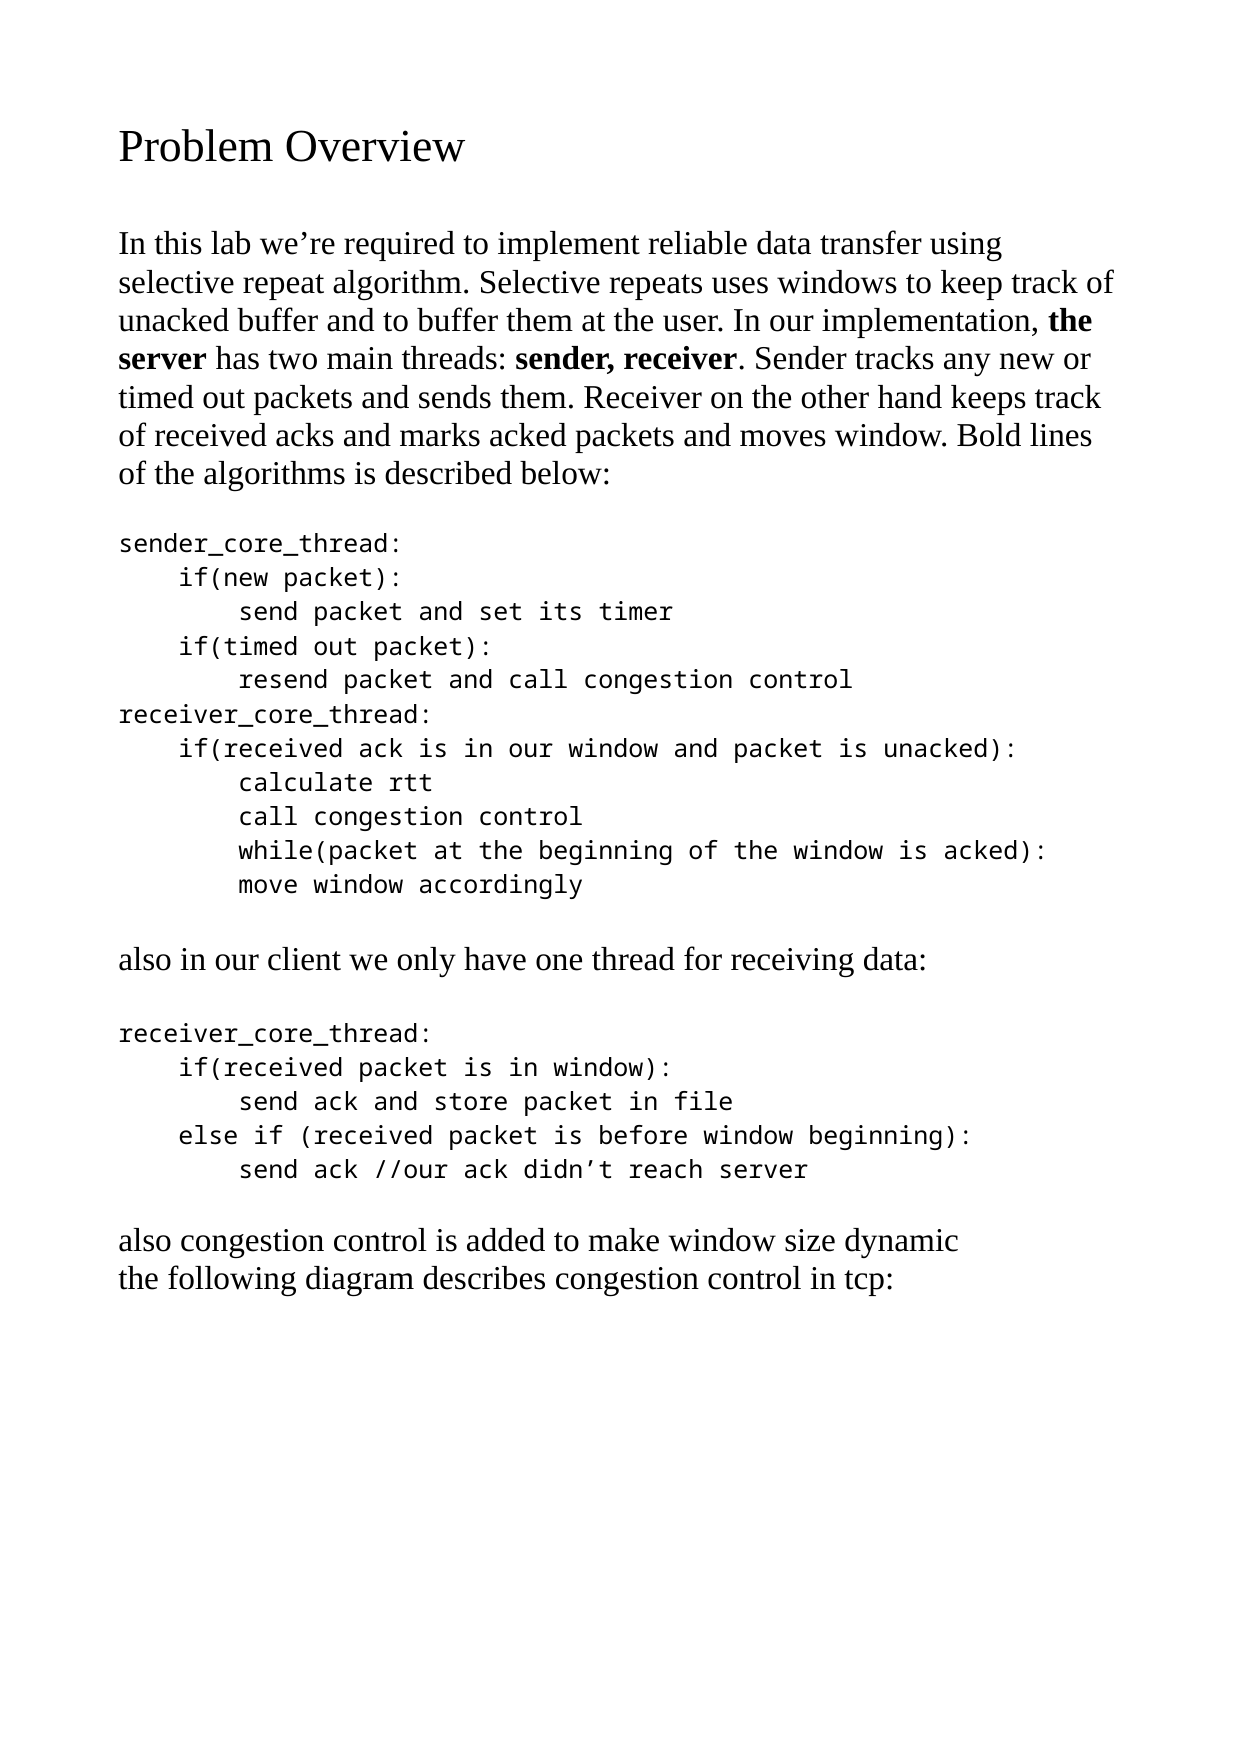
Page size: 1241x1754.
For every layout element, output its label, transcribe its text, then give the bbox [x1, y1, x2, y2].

text also in our client we only have one thread for receiving data: [118, 939, 1122, 977]
text receiver_core_thread: [118, 1016, 1122, 1050]
text move window accordingly [118, 867, 1122, 901]
text calculate rtt [118, 764, 1122, 798]
text send ack //our ack didn’t reach server [118, 1152, 1122, 1186]
text resend packet and call congestion control [118, 662, 1122, 696]
text send ack and store packet in file [118, 1084, 1122, 1118]
text call congestion control [118, 798, 1122, 832]
text if(timed out packet): [118, 628, 1122, 662]
text else if (received packet is before window beginning): [118, 1118, 1122, 1152]
text Problem Overview [118, 118, 1122, 171]
text while(packet at the beginning of the window is acked): [118, 832, 1122, 867]
text sender_core_thread: [118, 526, 1122, 560]
text In this lab we’re required to implement reliable data transfer using selective repeat algorithm. Selective repeats uses windows to keep track of unacked buffer and to buffer them at the user. In our implementation, the server has two main threads: sender, receiver. Sender tracks any new or timed out packets and sends them. Receiver on the other hand keeps track of received acks and marks acked packets and moves window. Bold lines of the algorithms is described below: [118, 223, 1122, 492]
text send packet and set its timer [118, 594, 1122, 628]
text if(new packet): [118, 560, 1122, 594]
text receiver_core_thread: [118, 696, 1122, 730]
text the following diagram describes congestion control in tcp: [118, 1258, 1122, 1297]
text if(received ack is in our window and packet is unacked): [118, 730, 1122, 764]
text also congestion control is added to make window size dynamic [118, 1220, 1122, 1258]
text if(received packet is in window): [118, 1050, 1122, 1084]
